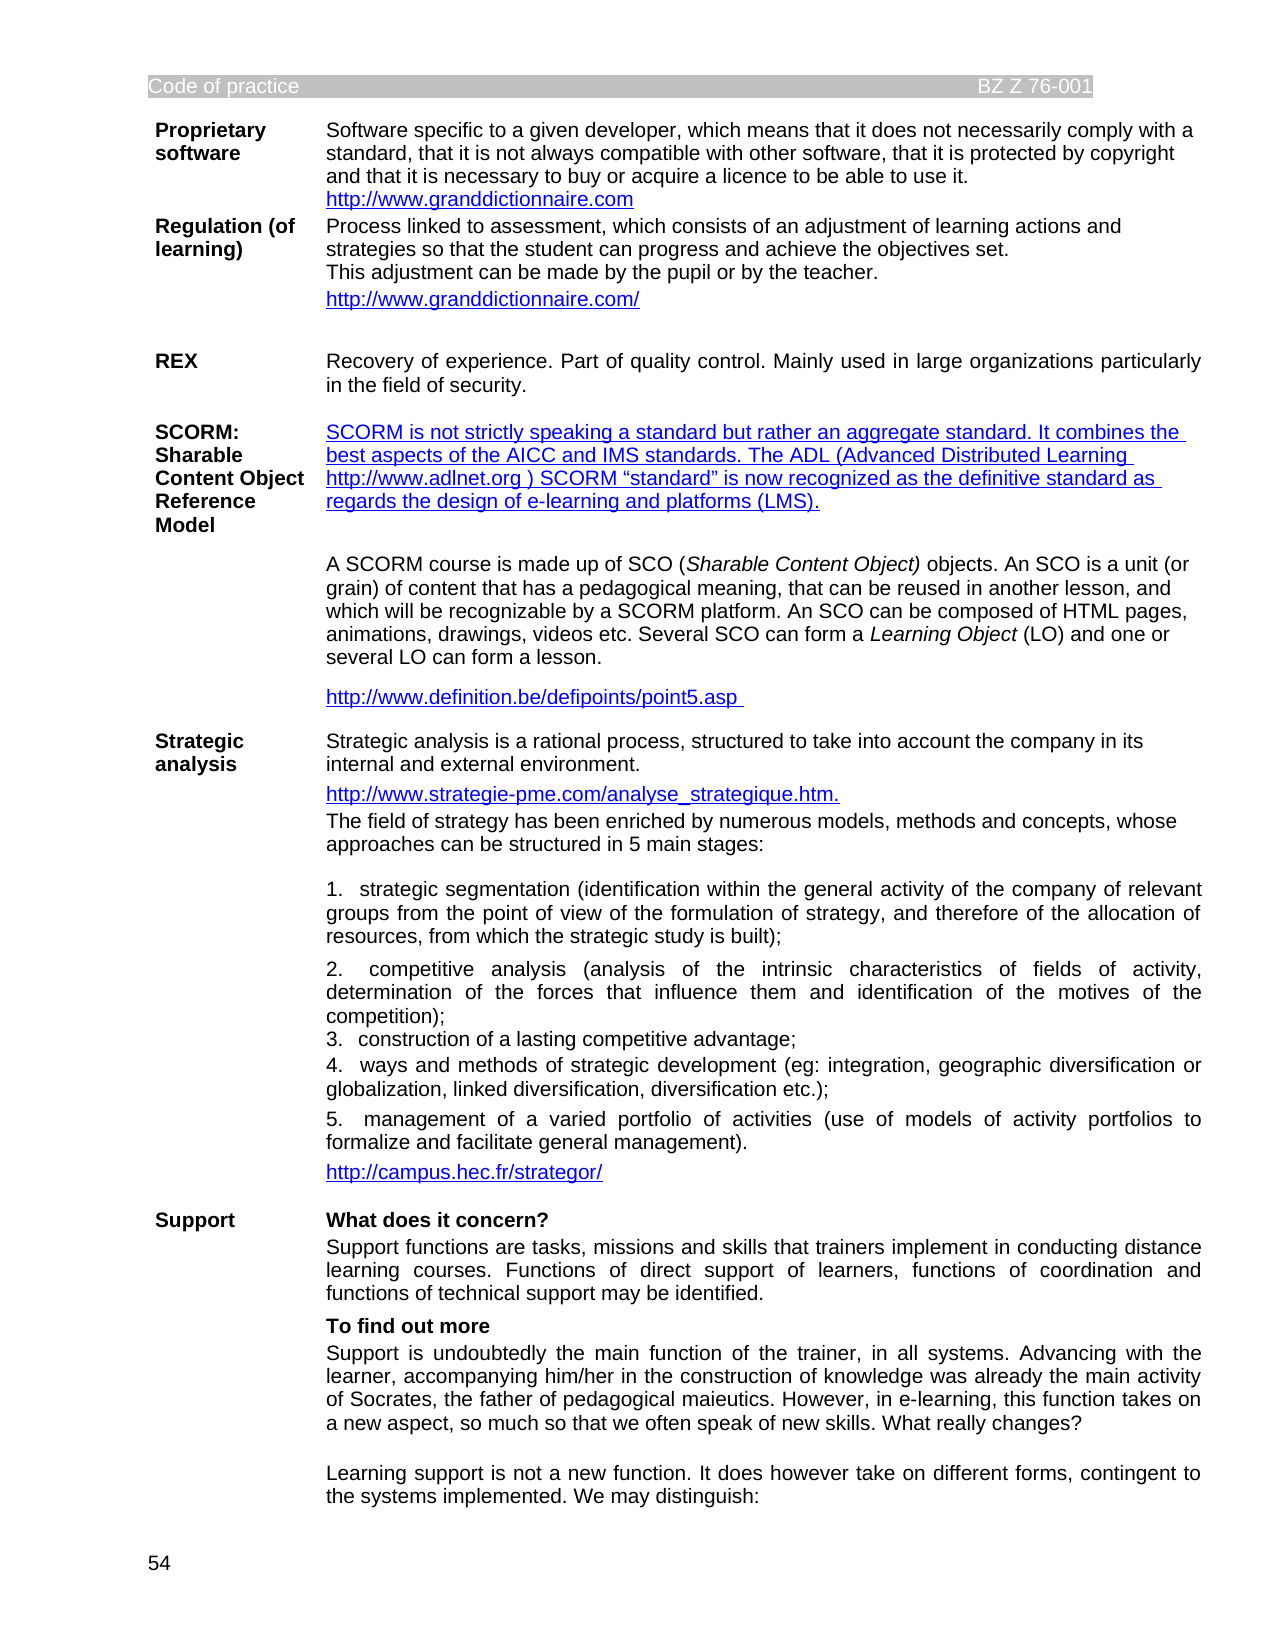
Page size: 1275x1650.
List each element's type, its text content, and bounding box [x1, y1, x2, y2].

table_cell http://www.strategie-pme.com/analyse_strategique.htm. [319, 783, 1210, 809]
table_cell http://www.granddictionnaire.com/ [319, 288, 1210, 350]
table_cell REX [148, 350, 318, 420]
table_header Strategic analysis is a rational process, structured to take into account the company in its internal and external environment. [319, 730, 1210, 783]
table_header SCORM is not strictly speaking a standard but rather an aggregate standard. It combines the best aspects of the AICC and IMS standards. The ADL (Advanced Distributed Learning http://www.adlnet.org ) SCORM “standard” is now recognized as the definitive standard as regards the design of e-learning and platforms (LMS). [319, 420, 1210, 553]
table_cell Support functions are tasks, missions and skills that trainers implement in conducting distance learning courses. Functions of direct support of learners, functions of coordination and functions of technical support may be identified. [319, 1235, 1210, 1315]
table_cell http://campus.hec.fr/strategor/ [319, 1160, 1210, 1209]
table_cell Support is undoubtedly the main function of the trainer, in all systems. Advancing with the learner, accompanying him/her in the construction of knowledge was already the main activity of Socrates, the father of pedagogical maieutics. However, in e-learning, this function takes on a new aspect, so much so that we often speak of new skills. What really changes? [319, 1341, 1210, 1462]
table_cell Support [148, 1209, 318, 1515]
table_header Process linked to assessment, which consists of an adjustment of learning actions and strategies so that the student can progress and achieve the objectives set. [319, 214, 1210, 261]
table_cell 1. strategic segmentation (identification within the general activity of the company of relevant groups from the point of view of the formulation of strategy, and therefore of the allocation of resources, from which the strategic study is built); [319, 878, 1210, 958]
table_cell SCORM: Sharable Content Object Reference Model [148, 420, 318, 729]
table_cell 5. management of a varied portfolio of activities (use of models of activity portfolios to formalize and facilitate general management). [319, 1107, 1210, 1160]
table_cell http://www.granddictionnaire.com [319, 188, 1210, 214]
table_cell A SCORM course is made up of SCO (Sharable Content Object) objects. An SCO is a unit (or grain) of content that has a pedagogical meaning, that can be reused in another lesson, and which will be recognizable by a SCORM platform. An SCO can be composed of HTML pages, animations, drawings, videos etc. Several SCO can form a Learning Object (LO) and one or several LO can form a lesson. [319, 553, 1210, 686]
table_cell Learning support is not a new function. It does however take on different forms, contingent to the systems implemented. We may distinguish: [319, 1462, 1210, 1515]
table_cell http://www.definition.be/defipoints/point5.asp [319, 686, 1210, 729]
table_cell Regulation (of learning) [148, 214, 318, 350]
table_cell 4. ways and methods of strategic development (eg: integration, geographic diversification or globalization, linked diversification, diversification etc.); [319, 1054, 1210, 1107]
table_header Software specific to a given developer, which means that it does not necessarily comply with a standard, that it is not always compatible with other software, that it is protected by copyright and that it is necessary to buy or acquire a licence to be able to use it. [319, 118, 1210, 188]
table_cell Proprietary software [148, 118, 318, 214]
table_cell This adjustment can be made by the pupil or by the teacher. [319, 261, 1210, 287]
table_cell 3. construction of a lasting competitive advantage; [319, 1028, 1210, 1054]
table_cell Strategic analysis [148, 730, 318, 1209]
table_cell Recovery of experience. Part of quality control. Mainly used in large organizations particularly in the field of security. [319, 350, 1210, 420]
table_header What does it concern? [319, 1209, 1210, 1235]
table_cell 2. competitive analysis (analysis of the intrinsic characteristics of fields of activity, determination of the forces that influence them and identification of the motives of the competition); [319, 958, 1210, 1027]
table_cell To find out more [319, 1315, 1210, 1341]
table_cell The field of strategy has been enriched by numerous models, methods and concepts, whose approaches can be structured in 5 main stages: [319, 809, 1210, 878]
